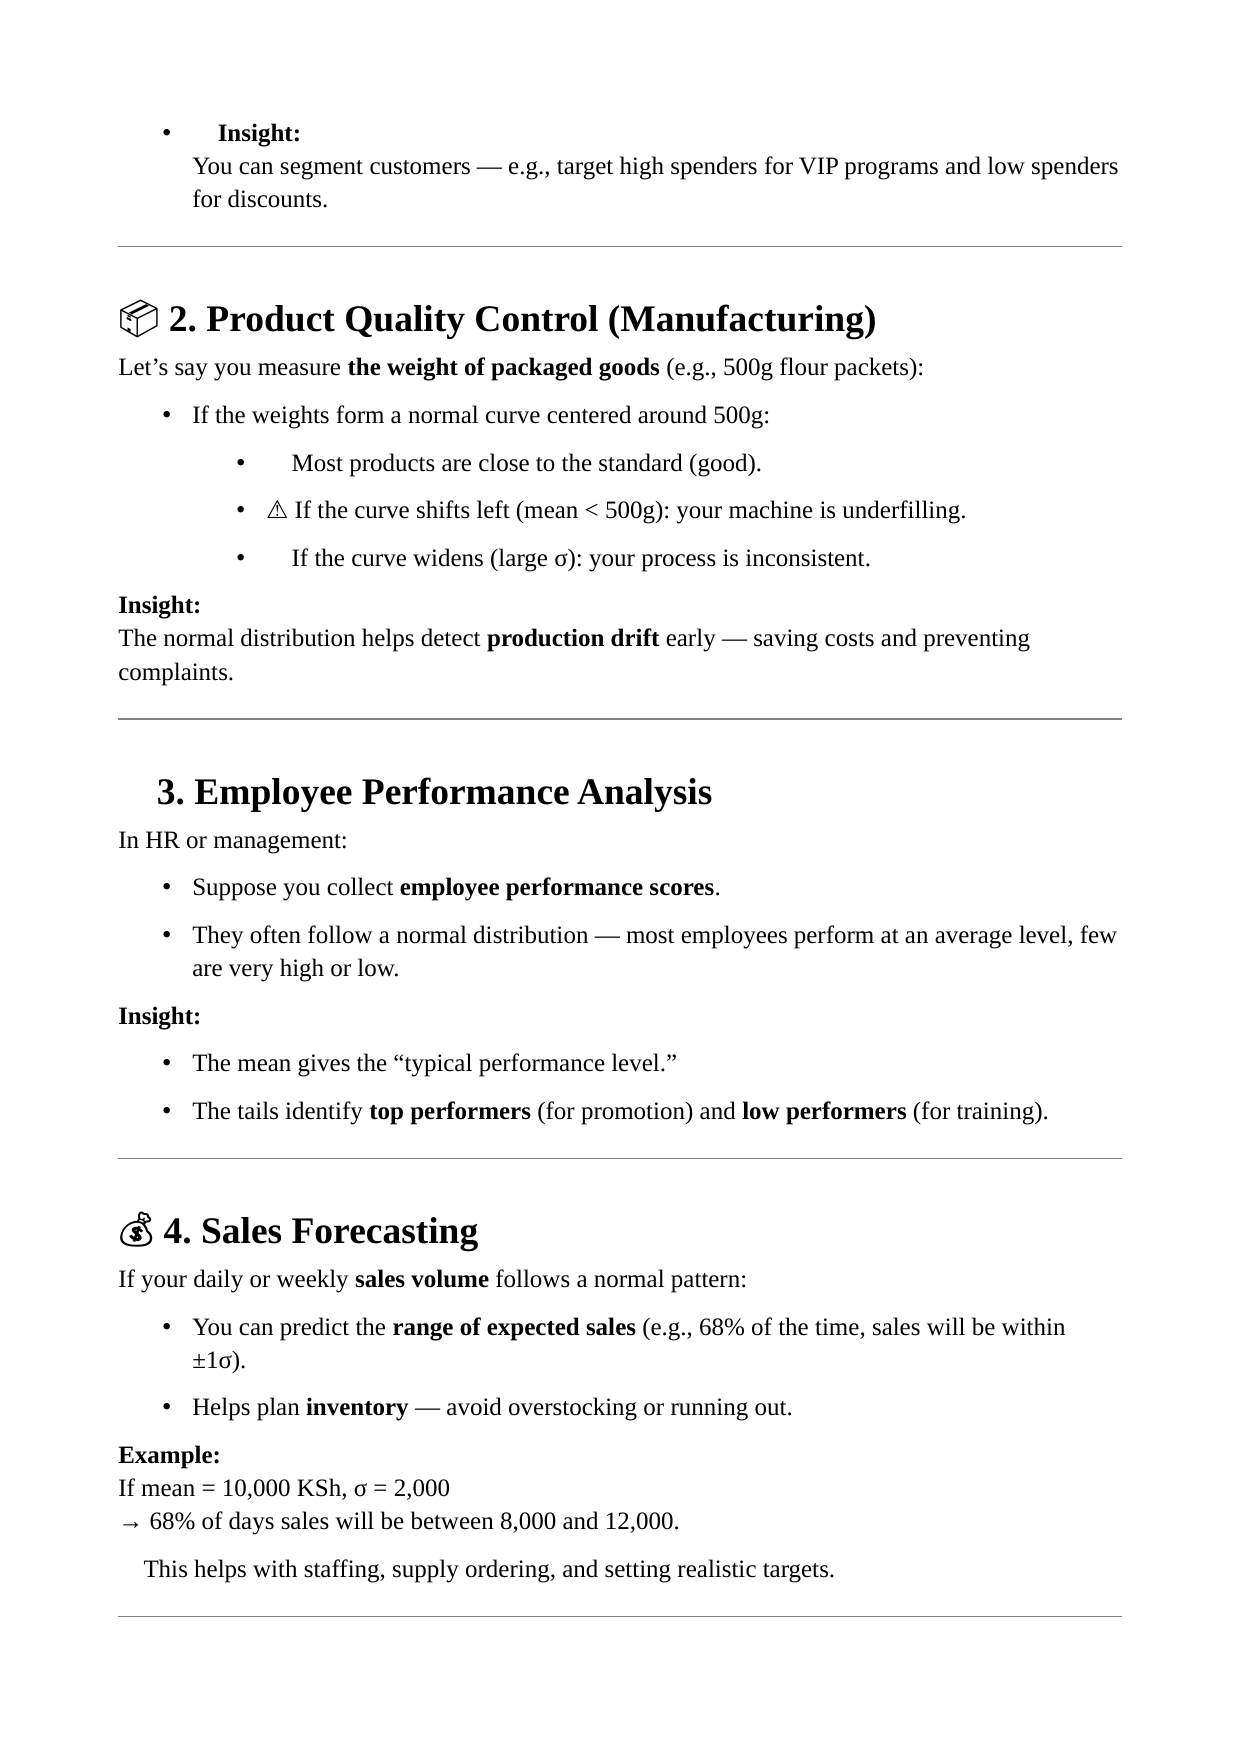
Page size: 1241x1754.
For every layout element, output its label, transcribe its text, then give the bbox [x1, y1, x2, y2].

list If the weights form a normal curve centered around 500g: [162, 400, 1122, 429]
subtitle 🧍 3. Employee Performance Analysis [118, 769, 1122, 812]
text Insight: [118, 1001, 1122, 1029]
list The tails identify top performers (for promotion) and low performers (for training). [162, 1096, 1122, 1125]
text Example: If mean = 10,000 KSh, σ = 2,000 → 68% of days sales will be between 8,000 and 12,000. [118, 1440, 1122, 1535]
list They often follow a normal distribution — most employees perform at an average level, few are very high or low. [162, 920, 1122, 982]
list You can predict the range of expected sales (e.g., 68% of the time, sales will be within ±1σ). [162, 1312, 1122, 1374]
text In HR or management: [118, 825, 1122, 854]
subtitle 📦 2. Product Quality Control (Manufacturing) [118, 297, 1122, 340]
text If your daily or weekly sales volume follows a normal pattern: [118, 1264, 1122, 1293]
text Let’s say you measure the weight of packaged goods (e.g., 500g flour packets): [118, 352, 1122, 381]
text ✅ This helps with staffing, supply ordering, and setting realistic targets. [118, 1554, 1122, 1582]
list 🚨 If the curve widens (large σ): your process is inconsistent. [236, 543, 1122, 572]
subtitle 💰 4. Sales Forecasting [118, 1209, 1122, 1252]
text Insight: The normal distribution helps detect production drift early — saving costs and preventing complaints. [118, 591, 1122, 685]
list Helps plan inventory — avoid overstocking or running out. [162, 1392, 1122, 1421]
list ⚠️ If the curve shifts left (mean < 500g): your machine is underfilling. [236, 495, 1122, 524]
list 💡 Insight: You can segment customers — e.g., target high spenders for VIP programs and low spenders for discounts. [162, 118, 1122, 213]
list ✅ Most products are close to the standard (good). [236, 448, 1122, 476]
list The mean gives the “typical performance level.” [162, 1048, 1122, 1077]
list Suppose you collect employee performance scores. [162, 872, 1122, 901]
